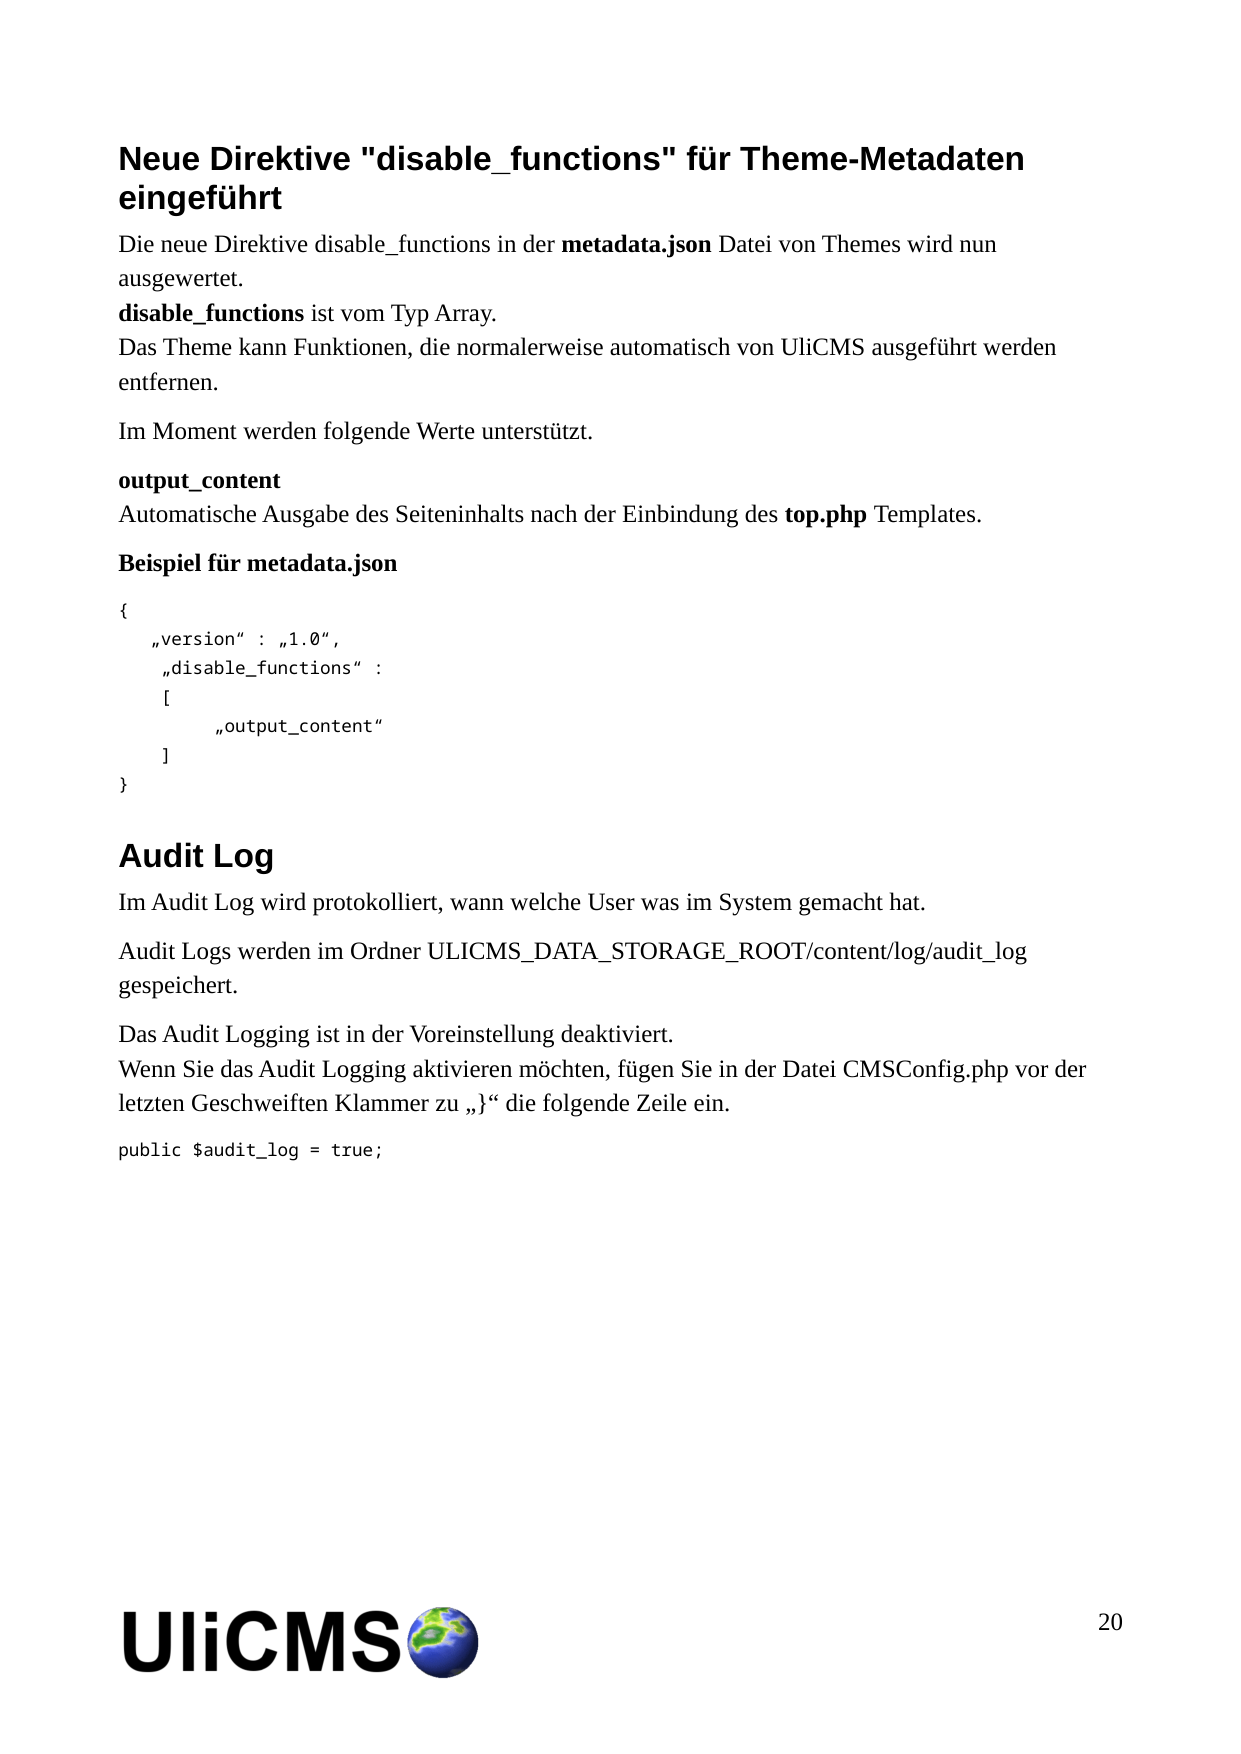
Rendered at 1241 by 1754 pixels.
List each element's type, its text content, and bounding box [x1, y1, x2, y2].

text Die neue Direktive disable_functions in der metadata.json Datei von Themes wird nun ausgewertet. disable_functions ist vom Typ Array. Das Theme kann Funktionen, die normalerweise automatisch von UliCMS ausgeführt werden entfernen. [118, 229, 1123, 395]
text output_content Automatische Ausgabe des Seiteninhalts nach der Einbindung des top.php Templates. [118, 465, 1123, 528]
subtitle Audit Log [118, 836, 1123, 874]
text Im Moment werden folgende Werte unterstützt. [118, 416, 1123, 444]
picture [118, 1607, 479, 1681]
text Das Audit Logging ist in der Voreinstellung deaktiviert. Wenn Sie das Audit Logging aktivieren möchten, fügen Sie in der Datei CMSConfig.php vor der letzten Geschweiften Klammer zu „}“ die folgende Zeile ein. [118, 1019, 1123, 1117]
text Audit Logs werden im Ordner ULICMS_DATA_STORAGE_ROOT/content/log/audit_log gespeichert. [118, 936, 1123, 999]
text public $audit_log = true; [118, 1137, 1123, 1161]
text Im Audit Log wird protokolliert, wann welche User was im System gemacht hat. [118, 887, 1123, 915]
text { „version“ : „1.0“, „disable_functions“ : [ „output_content“ ] } [118, 597, 1123, 795]
subtitle Neue Direktive "disable_functions" für Theme-Metadaten eingeführt [118, 139, 1123, 216]
text Beispiel für metadata.json [118, 548, 1123, 577]
